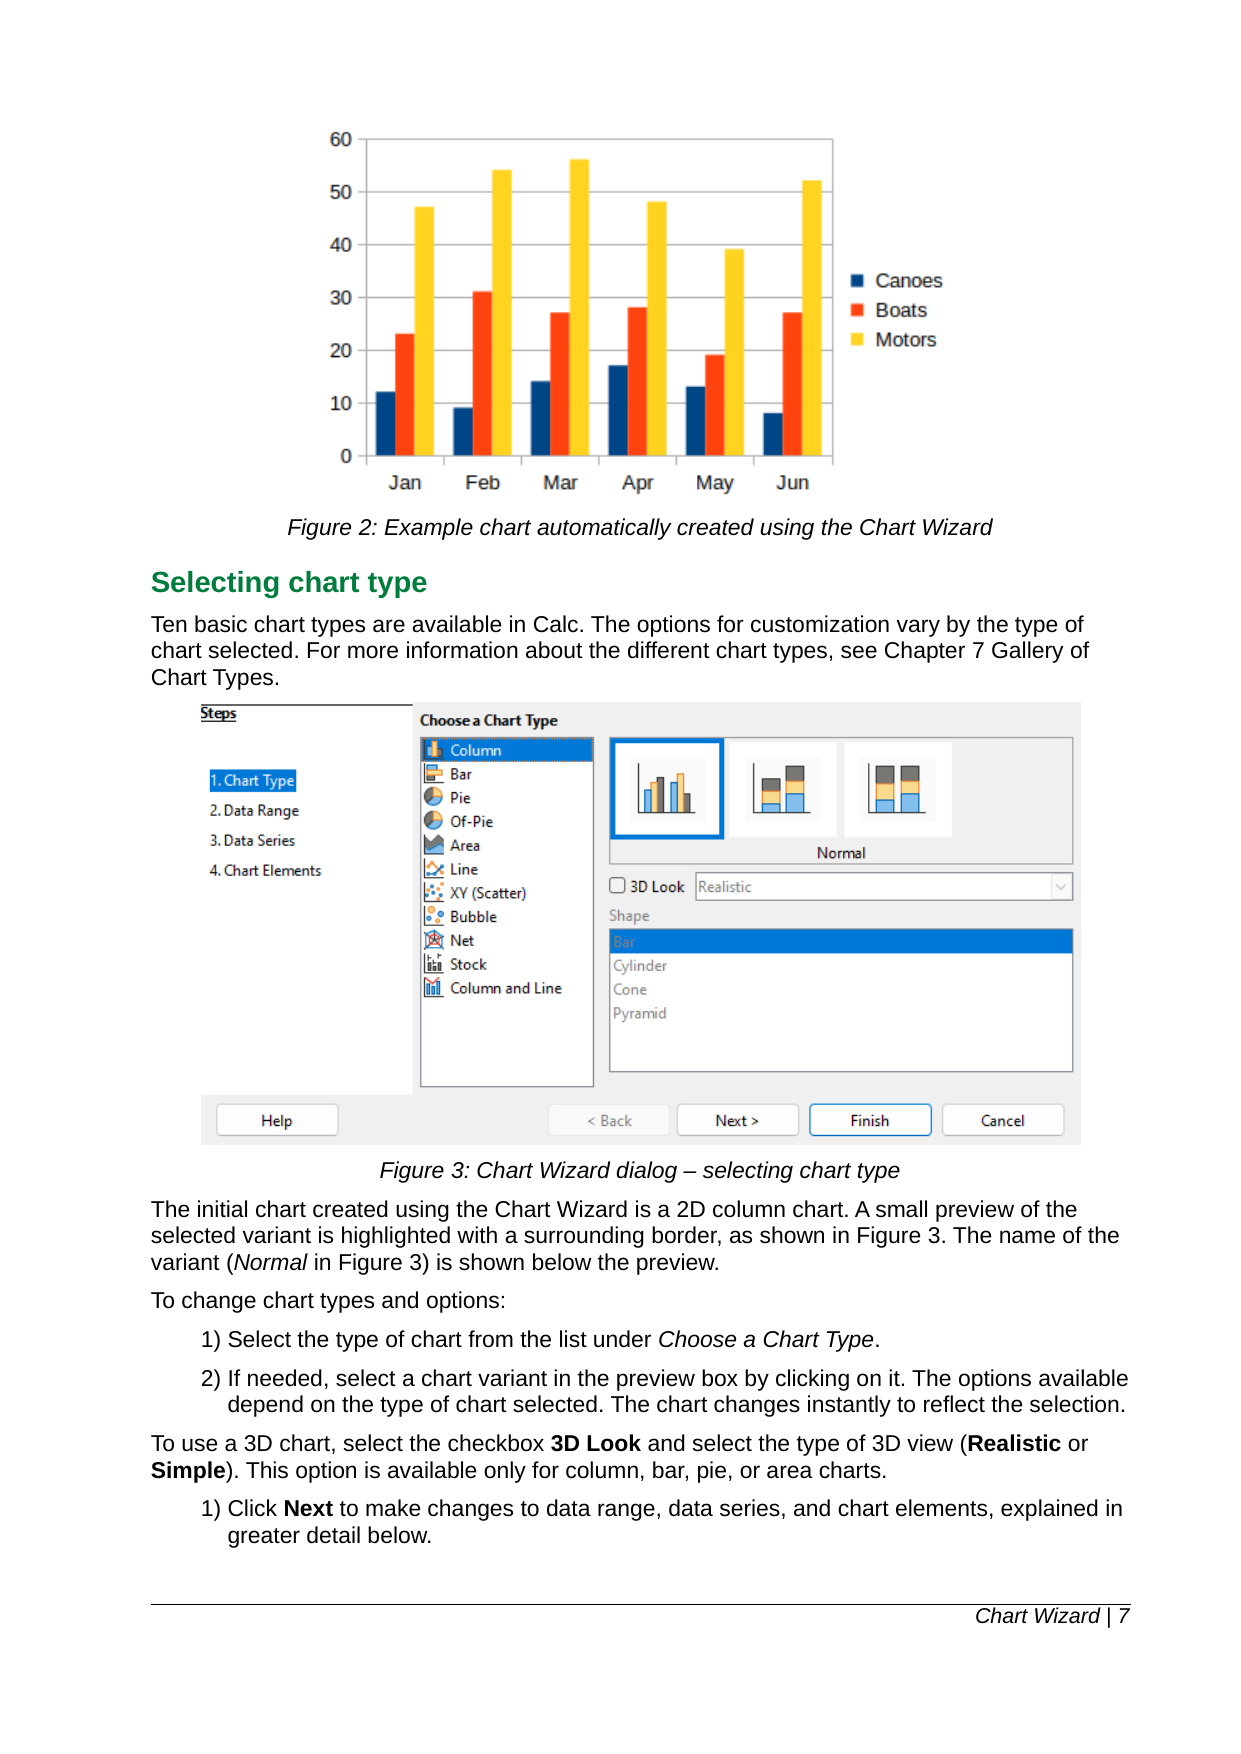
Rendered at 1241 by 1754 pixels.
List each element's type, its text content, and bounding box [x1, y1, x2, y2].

text Figure 3: Chart Wizard dialog – selecting chart type [201, 1157, 1081, 1183]
text Figure 2: Example chart automatically created using the Chart Wizard [287, 514, 995, 540]
text The initial chart created using the Chart Wizard is a 2D column chart. A small preview of the selected variant is highlighted with a surrounding border, as shown in Figure 3. The name of the variant (Normal in Figure 3) is shown below the preview. [151, 1196, 1131, 1275]
list To use a 3D chart, select the checkbox 3D Look and select the type of 3D view (Realistic or Simple). This option is available only for column, bar, pie, or area charts. [151, 1430, 1131, 1483]
text Ten basic chart types are available in Calc. The options for customization vary by the type of chart selected. For more information about the different chart types, see Chapter 7 Gallery of Chart Types. [151, 611, 1131, 690]
picture [318, 121, 964, 502]
list To change chart types and options: [151, 1287, 1131, 1314]
list Select the type of chart from the list under Choose a Chart Type. [227, 1326, 1131, 1352]
subtitle Selecting chart type [151, 565, 1131, 598]
picture [201, 702, 1081, 1145]
list Click Next to make changes to data range, data series, and chart elements, explained in greater detail below. [227, 1495, 1131, 1548]
list If needed, select a chart variant in the preview box by clicking on it. The options available depend on the type of chart selected. The chart changes instantly to reflect the selection. [227, 1365, 1131, 1418]
